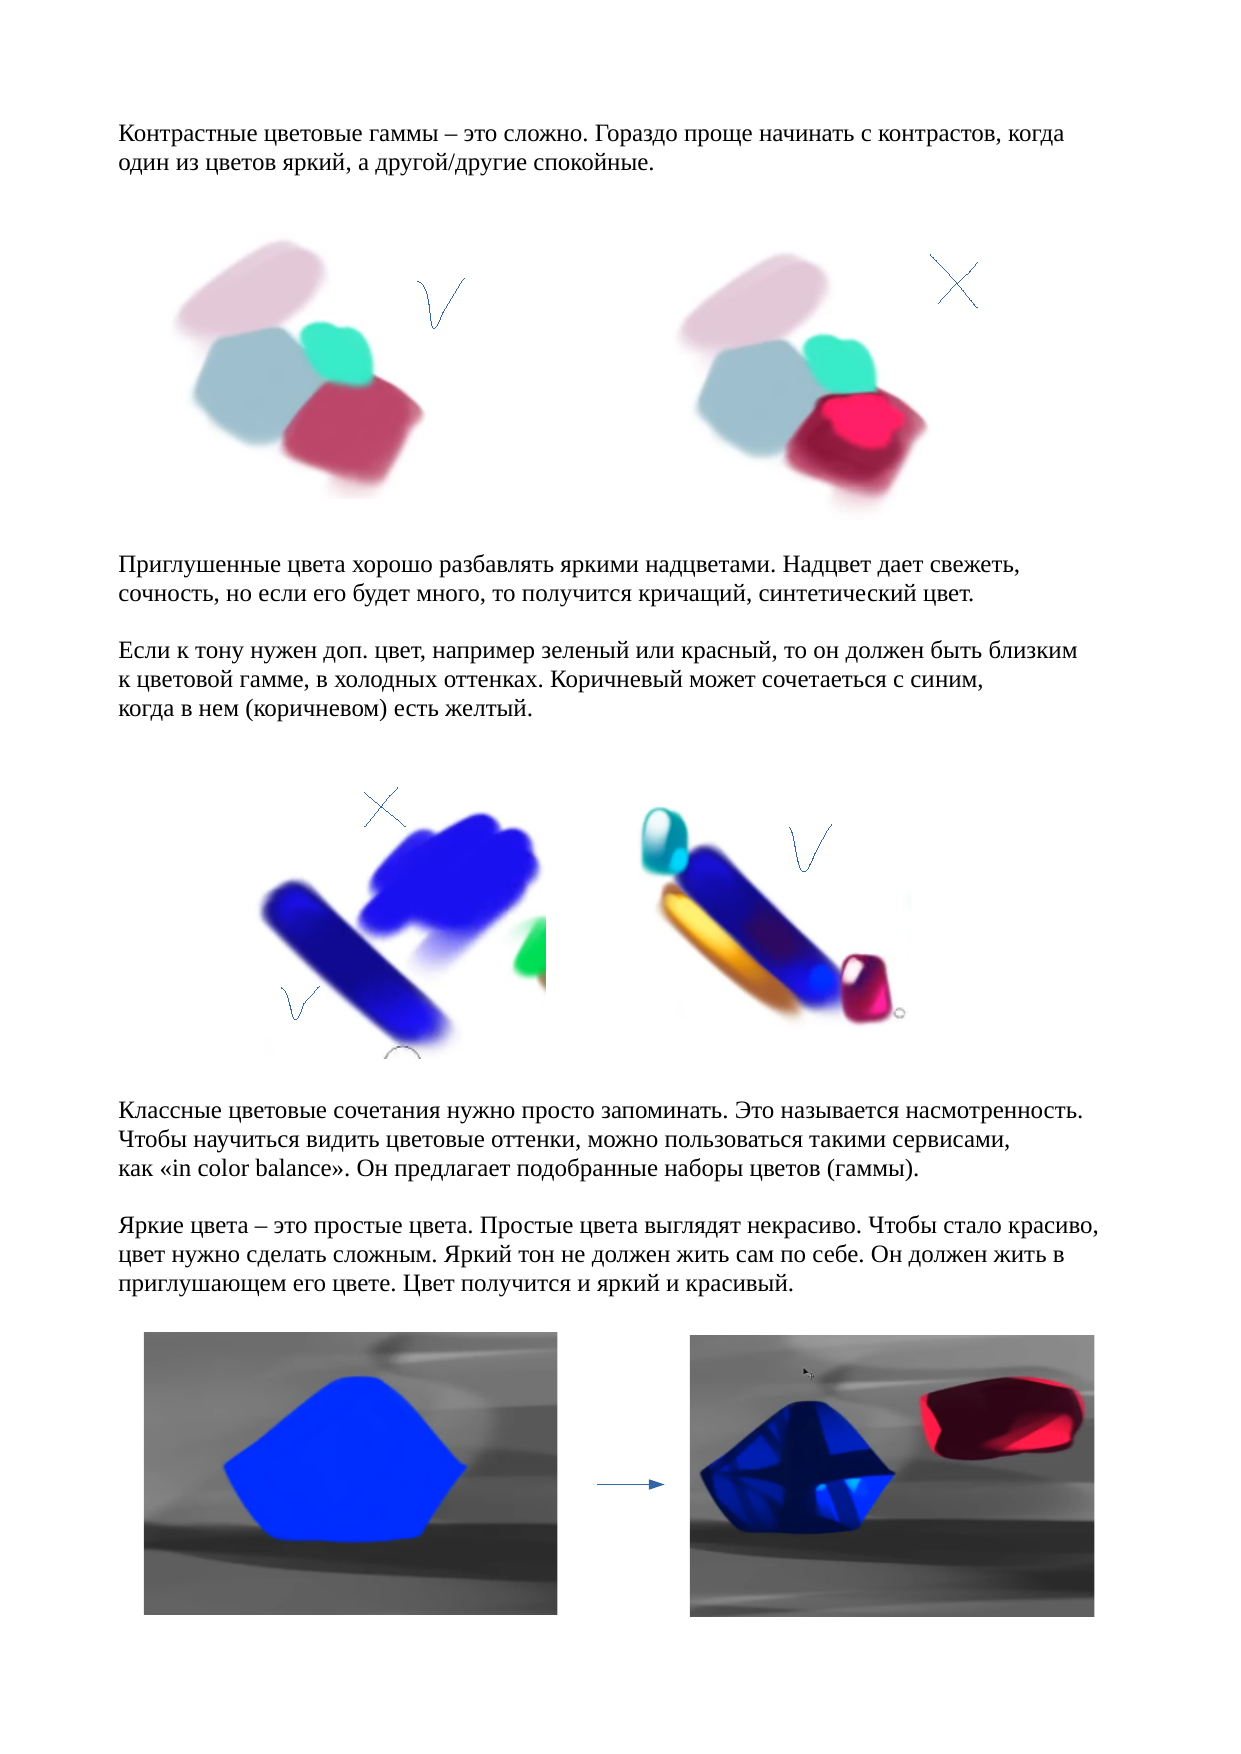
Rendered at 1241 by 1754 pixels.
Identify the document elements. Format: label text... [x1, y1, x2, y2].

picture [121, 231, 591, 499]
text Классные цветовые сочетания нужно просто запоминать. Это называется насмотренность. [118, 1096, 1122, 1124]
text к цветовой гамме, в холодных оттенках. Коричневый может сочетаеться с синим, [118, 664, 1122, 693]
picture [143, 1332, 558, 1615]
picture [689, 1335, 1095, 1617]
text как «in color balance». Он предлагает подобранные наборы цветов (гаммы). [118, 1153, 1122, 1182]
text Чтобы научиться видить цветовые оттенки, можно пользоваться такими сервисами, [118, 1124, 1122, 1153]
text Контрастные цветовые гаммы – это сложно. Гораздо проще начинать с контрастов, когда один из цветов яркий, а другой/другие спокойные. [118, 118, 1122, 176]
picture [611, 770, 912, 1061]
text Яркие цвета – это простые цвета. Простые цвета выглядят некрасиво. Чтобы стало красиво, цвет нужно сделать сложным. Яркий тон не должен жить сам по себе. Он должен жить в приглушающем его цвете. Цвет получится и яркий и красивый. [118, 1211, 1122, 1297]
text Если к тону нужен доп. цвет, например зеленый или красный, то он должен быть близким [118, 636, 1122, 664]
text когда в нем (коричневом) есть желтый. [118, 693, 1122, 722]
picture [634, 218, 1025, 520]
text Приглушенные цвета хорошо разбавлять яркими надцветами. Надцвет дает свежеть, сочность, но если его будет много, то получится кричащий, синтетический цвет. [118, 549, 1122, 607]
picture [219, 777, 546, 1059]
